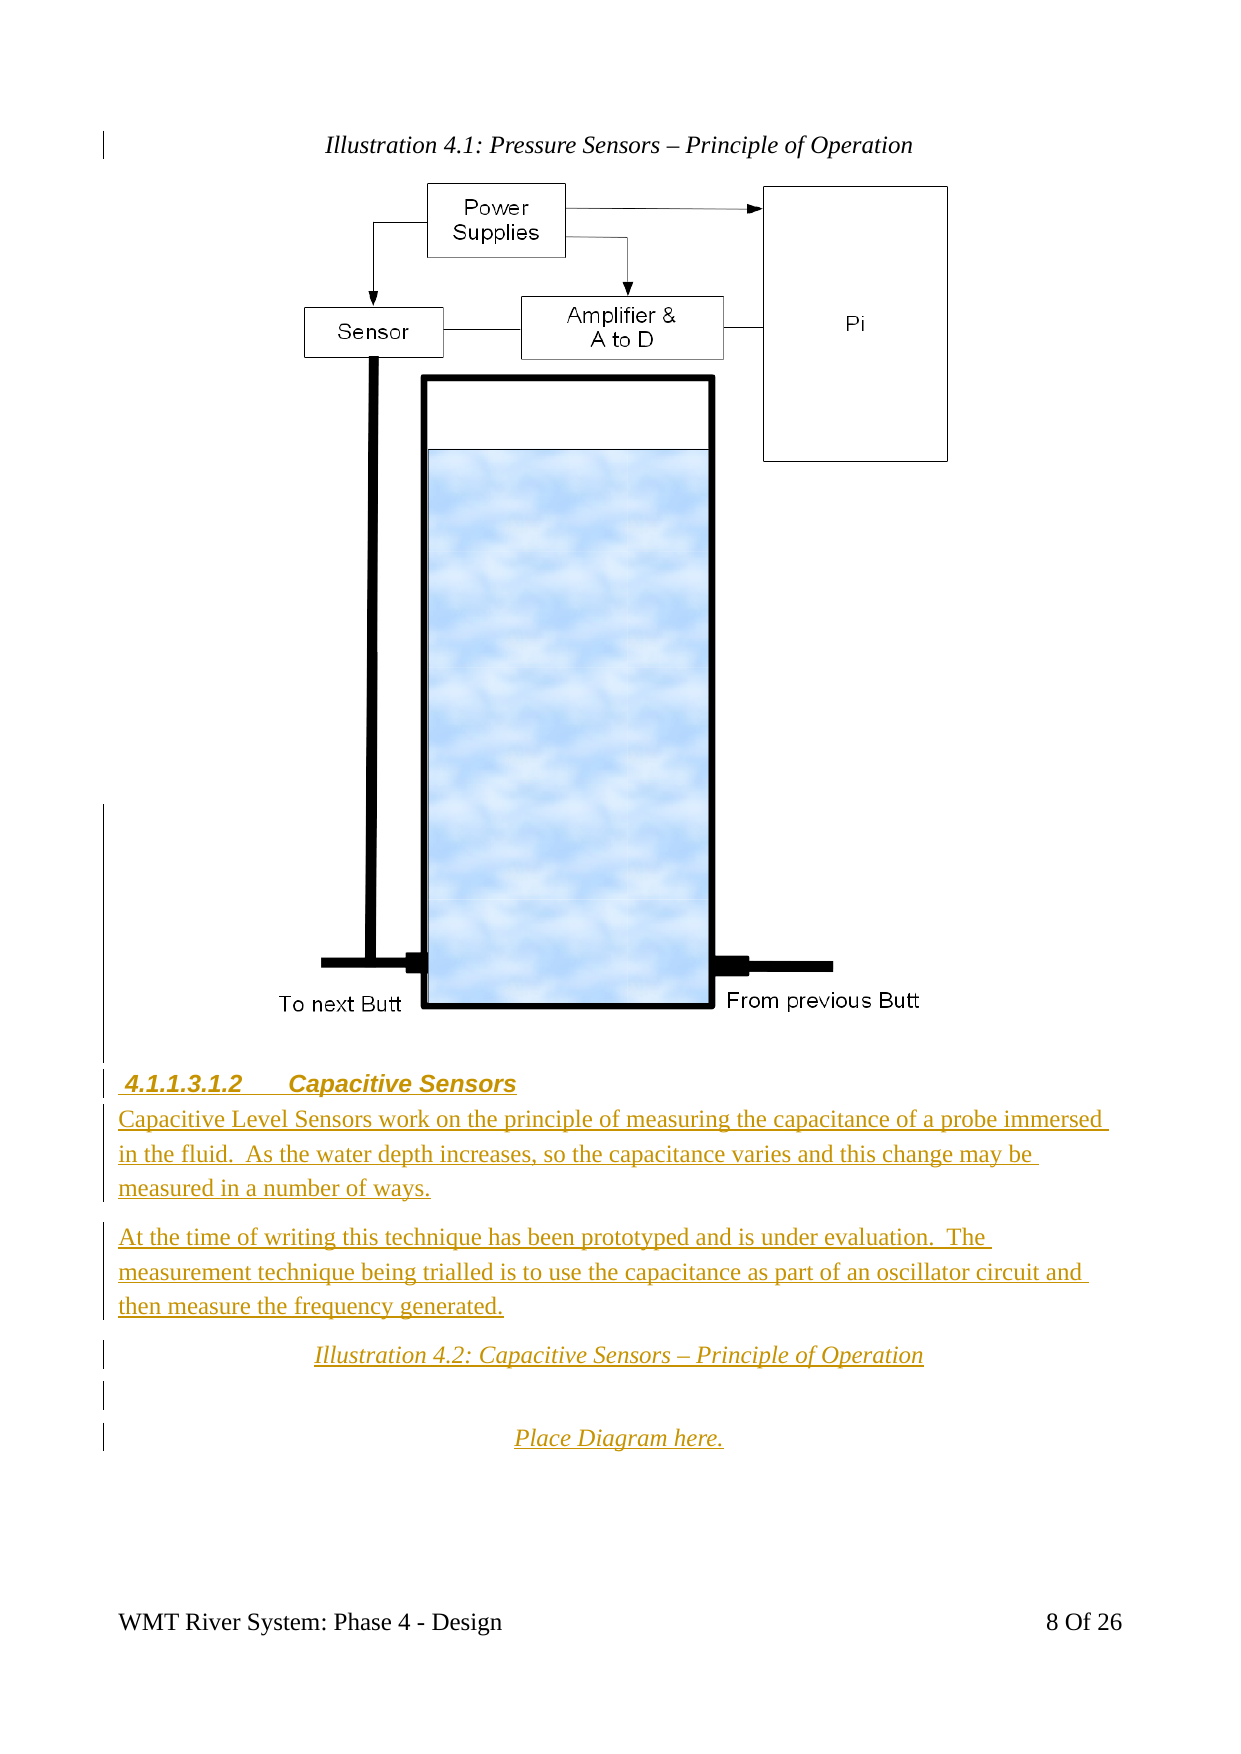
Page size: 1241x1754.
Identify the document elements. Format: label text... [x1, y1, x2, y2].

subtitle Capacitive Sensors [118, 1069, 1122, 1098]
subtitle Place Diagram here. [118, 1423, 1122, 1451]
subtitle Illustration 4.2: Capacitive Sensors – Principle of Operation [118, 1340, 1122, 1369]
text At the time of writing this technique has been prototyped and is under evaluation. The measurement technique being trialled is to use the capacitance as part of an oscillator circuit and then measure the frequency generated. [118, 1222, 1122, 1320]
text Capacitive Level Sensors work on the principle of measuring the capacitance of a probe immersed in the fluid. As the water depth increases, so the capacitance varies and this change may be measured in a number of ways. [118, 1104, 1122, 1202]
picture [274, 177, 952, 1026]
text Illustration 4.1: Pressure Sensors – Principle of Operation [118, 131, 1122, 159]
